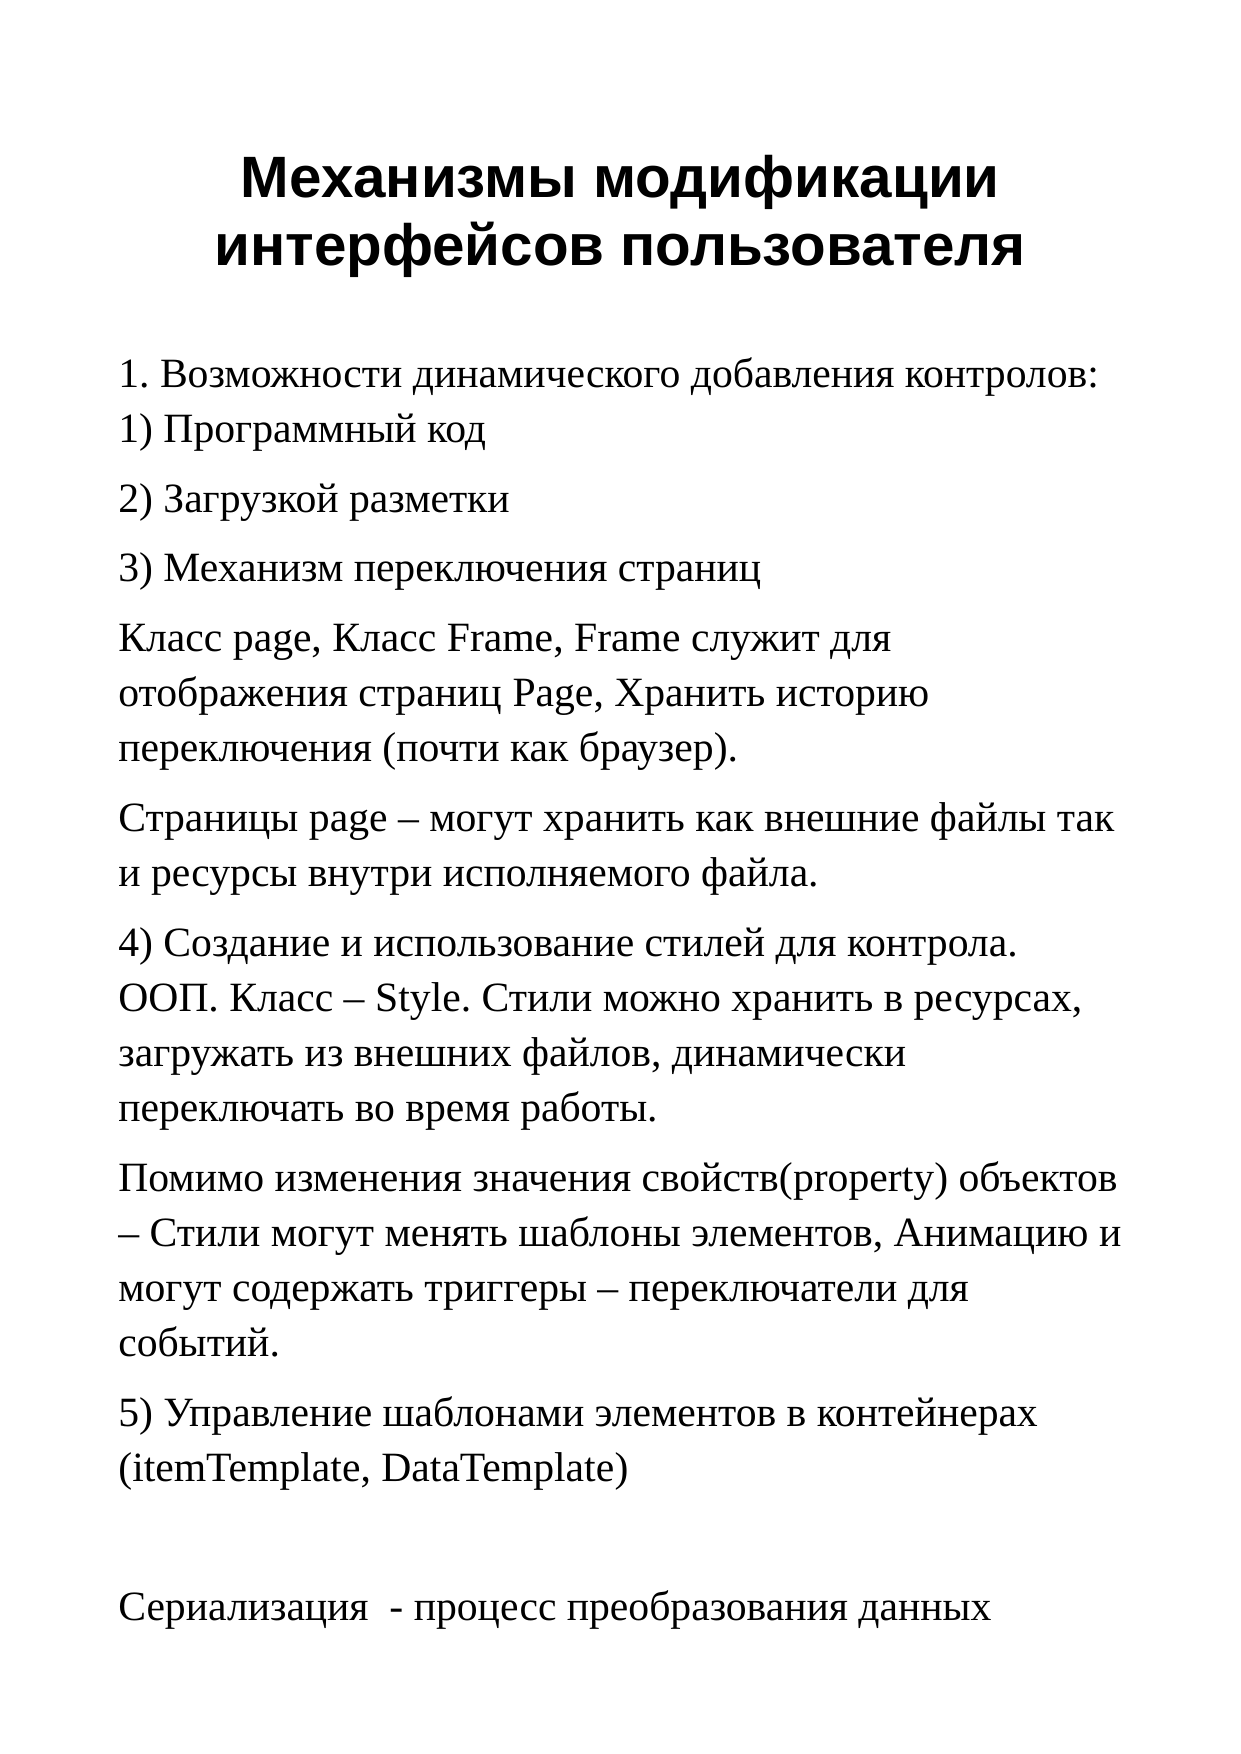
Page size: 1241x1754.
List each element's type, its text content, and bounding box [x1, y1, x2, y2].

text 5) Управление шаблонами элементов в контейнерах (itemTemplate, DataTemplate) [118, 1387, 1122, 1490]
text Механизмы модификации интерфейсов пользователя [118, 143, 1122, 277]
text 3) Механизм переключения страниц [118, 543, 1122, 591]
text 2) Загрузкой разметки [118, 473, 1122, 521]
text Сериализация - процесс преобразования данных [118, 1582, 1122, 1630]
text 1. Возможности динамического добавления контролов: 1) Программный код [118, 348, 1122, 451]
text Класс page, Класс Frame, Frame служит для отображения страниц Page, Хранить историю переключения (почти как браузер). [118, 613, 1122, 771]
text 4) Создание и использование стилей для контрола. ООП. Класс – Style. Стили можно хранить в ресурсах, загружать из внешних файлов, динамически переключать во время работы. [118, 917, 1122, 1131]
text Страницы page – могут хранить как внешние файлы так и ресурсы внутри исполняемого файла. [118, 792, 1122, 896]
text Помимо изменения значения свойств(property) объектов – Стили могут менять шаблоны элементов, Анимацию и могут содержать триггеры – переключатели для событий. [118, 1152, 1122, 1366]
